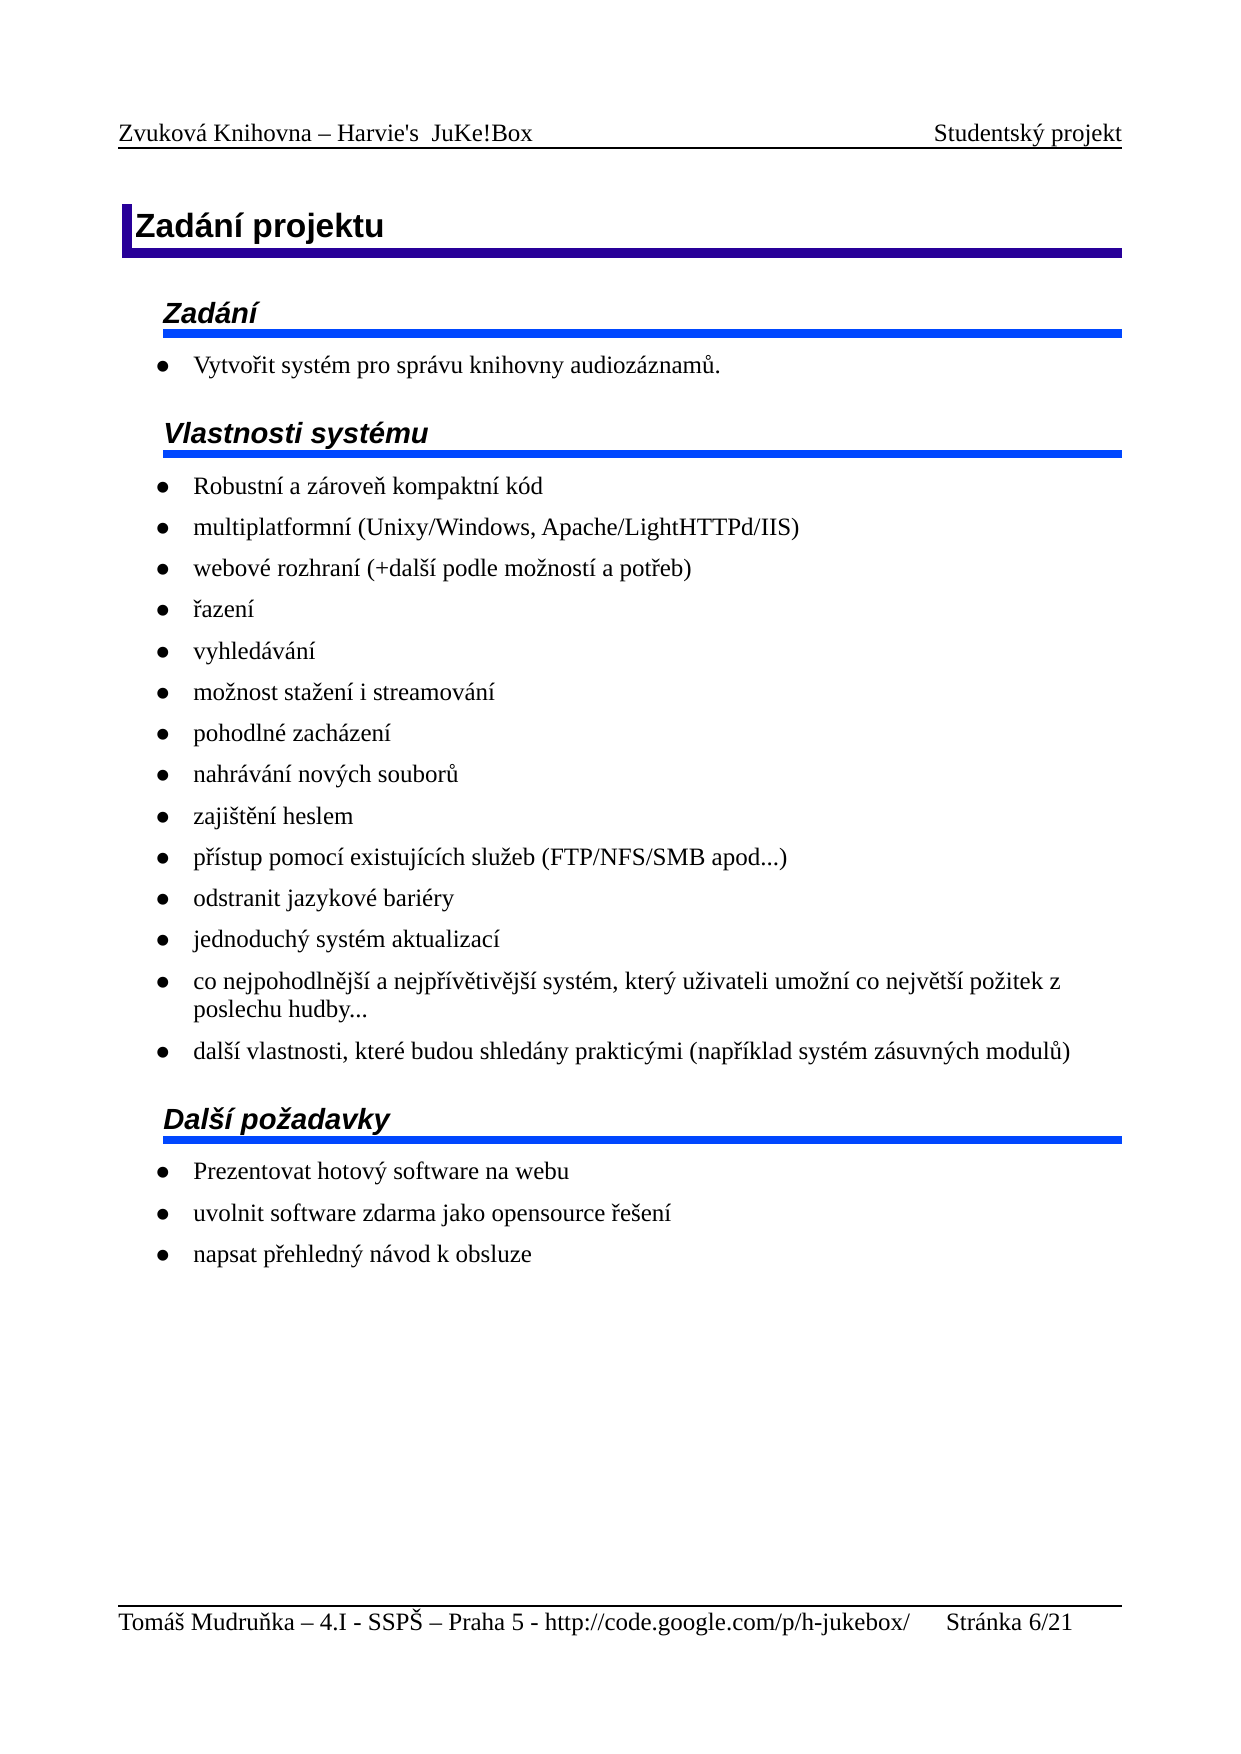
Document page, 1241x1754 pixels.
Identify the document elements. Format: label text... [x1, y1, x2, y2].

list zajištění heslem [156, 801, 1122, 829]
subtitle Zadání [163, 296, 1122, 329]
list další vlastnosti, které budou shledány prakticými (například systém zásuvných modulů) [156, 1036, 1122, 1064]
list pohodlné zacházení [156, 718, 1122, 747]
list odstranit jazykové bariéry [156, 883, 1122, 912]
list napsat přehledný návod k obsluze [156, 1239, 1122, 1268]
list možnost stažení i streamování [156, 677, 1122, 706]
list vyhledávání [156, 636, 1122, 664]
subtitle Vlastnosti systému [163, 416, 1122, 450]
list co nejpohodlnější a nejpřívětivější systém, který uživateli umožní co největší požitek z poslechu hudby... [156, 966, 1122, 1023]
list Prezentovat hotový software na webu [156, 1156, 1122, 1185]
list Vytvořit systém pro správu knihovny audiozáznamů. [156, 350, 1122, 379]
subtitle Zadání projektu [122, 203, 1122, 248]
list multiplatformní (Unixy/Windows, Apache/LightHTTPd/IIS) [156, 512, 1122, 541]
subtitle Další požadavky [163, 1102, 1122, 1136]
list přístup pomocí existujících služeb (FTP/NFS/SMB apod...) [156, 842, 1122, 871]
list webové rozhraní (+další podle možností a potřeb) [156, 553, 1122, 582]
list Robustní a zároveň kompaktní kód [156, 471, 1122, 499]
list uvolnit software zdarma jako opensource řešení [156, 1198, 1122, 1226]
list řazení [156, 594, 1122, 623]
list nahrávání nových souborů [156, 759, 1122, 788]
list jednoduchý systém aktualizací [156, 924, 1122, 953]
